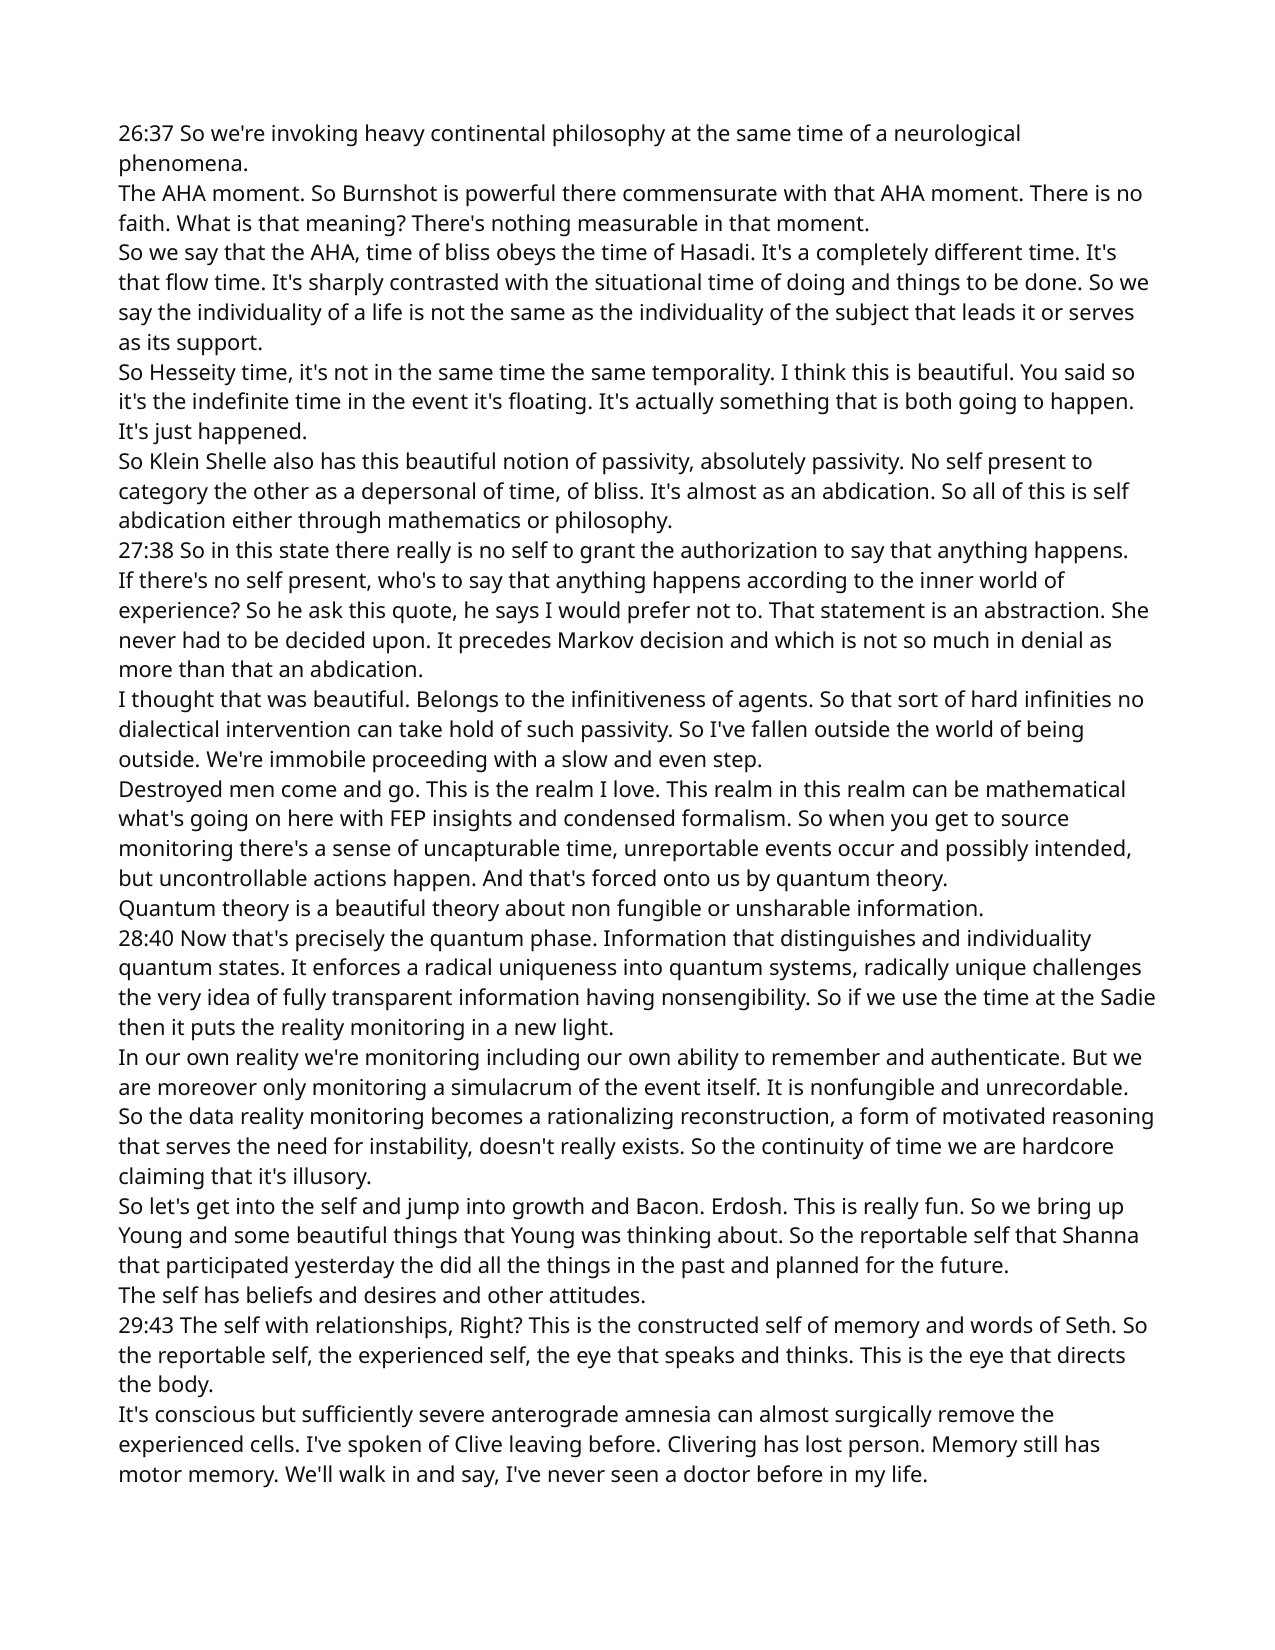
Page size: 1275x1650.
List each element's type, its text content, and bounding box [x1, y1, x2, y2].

text In our own reality we're monitoring including our own ability to remember and authenticate. But we are moreover only monitoring a simulacrum of the event itself. It is nonfungible and unrecordable. So the data reality monitoring becomes a rationalizing reconstruction, a form of motivated reasoning that serves the need for instability, doesn't really exists. So the continuity of time we are hardcore claiming that it's illusory. [118, 1042, 1157, 1191]
text 29:43 The self with relationships, Right? This is the constructed self of memory and words of Seth. So the reportable self, the experienced self, the eye that speaks and thinks. This is the eye that directs the body. [118, 1310, 1157, 1399]
text 27:38 So in this state there really is no self to grant the authorization to say that anything happens. [118, 535, 1157, 565]
text It's conscious but sufficiently severe anterograde amnesia can almost surgically remove the experienced cells. I've spoken of Clive leaving before. Clivering has lost person. Memory still has motor memory. We'll walk in and say, I've never seen a doctor before in my life. [118, 1399, 1157, 1488]
text I thought that was beautiful. Belongs to the infinitiveness of agents. So that sort of hard infinities no dialectical intervention can take hold of such passivity. So I've fallen outside the world of being outside. We're immobile proceeding with a slow and even step. [118, 684, 1157, 773]
text 28:40 Now that's precisely the quantum phase. Information that distinguishes and individuality quantum states. It enforces a radical uniqueness into quantum systems, radically unique challenges the very idea of fully transparent information having nonsengibility. So if we use the time at the Sadie then it puts the reality monitoring in a new light. [118, 922, 1157, 1042]
text So let's get into the self and jump into growth and Bacon. Erdosh. This is really fun. So we bring up Young and some beautiful things that Young was thinking about. So the reportable self that Shanna that participated yesterday the did all the things in the past and planned for the future. [118, 1191, 1157, 1280]
text Quantum theory is a beautiful theory about non fungible or unsharable information. [118, 893, 1157, 922]
text So Hesseity time, it's not in the same time the same temporality. I think this is beautiful. You said so it's the indefinite time in the event it's floating. It's actually something that is both going to happen. It's just happened. [118, 356, 1157, 446]
text If there's no self present, who's to say that anything happens according to the inner world of experience? So he ask this quote, he says I would prefer not to. That statement is an abstraction. She never had to be decided upon. It precedes Markov decision and which is not so much in denial as more than that an abdication. [118, 565, 1157, 684]
text The AHA moment. So Burnshot is powerful there commensurate with that AHA moment. There is no faith. What is that meaning? There's nothing measurable in that moment. [118, 178, 1157, 237]
text Destroyed men come and go. This is the realm I love. This realm in this realm can be mathematical what's going on here with FEP insights and condensed formalism. So when you get to source monitoring there's a sense of uncapturable time, unreportable events occur and possibly intended, but uncontrollable actions happen. And that's forced onto us by quantum theory. [118, 773, 1157, 893]
text So Klein Shelle also has this beautiful notion of passivity, absolutely passivity. No self present to category the other as a depersonal of time, of bliss. It's almost as an abdication. So all of this is self abdication either through mathematics or philosophy. [118, 446, 1157, 535]
text So we say that the AHA, time of bliss obeys the time of Hasadi. It's a completely different time. It's that flow time. It's sharply contrasted with the situational time of doing and things to be done. So we say the individuality of a life is not the same as the individuality of the subject that leads it or serves as its support. [118, 237, 1157, 356]
text 26:37 So we're invoking heavy continental philosophy at the same time of a neurological phenomena. [118, 118, 1157, 178]
text The self has beliefs and desires and other attitudes. [118, 1280, 1157, 1310]
